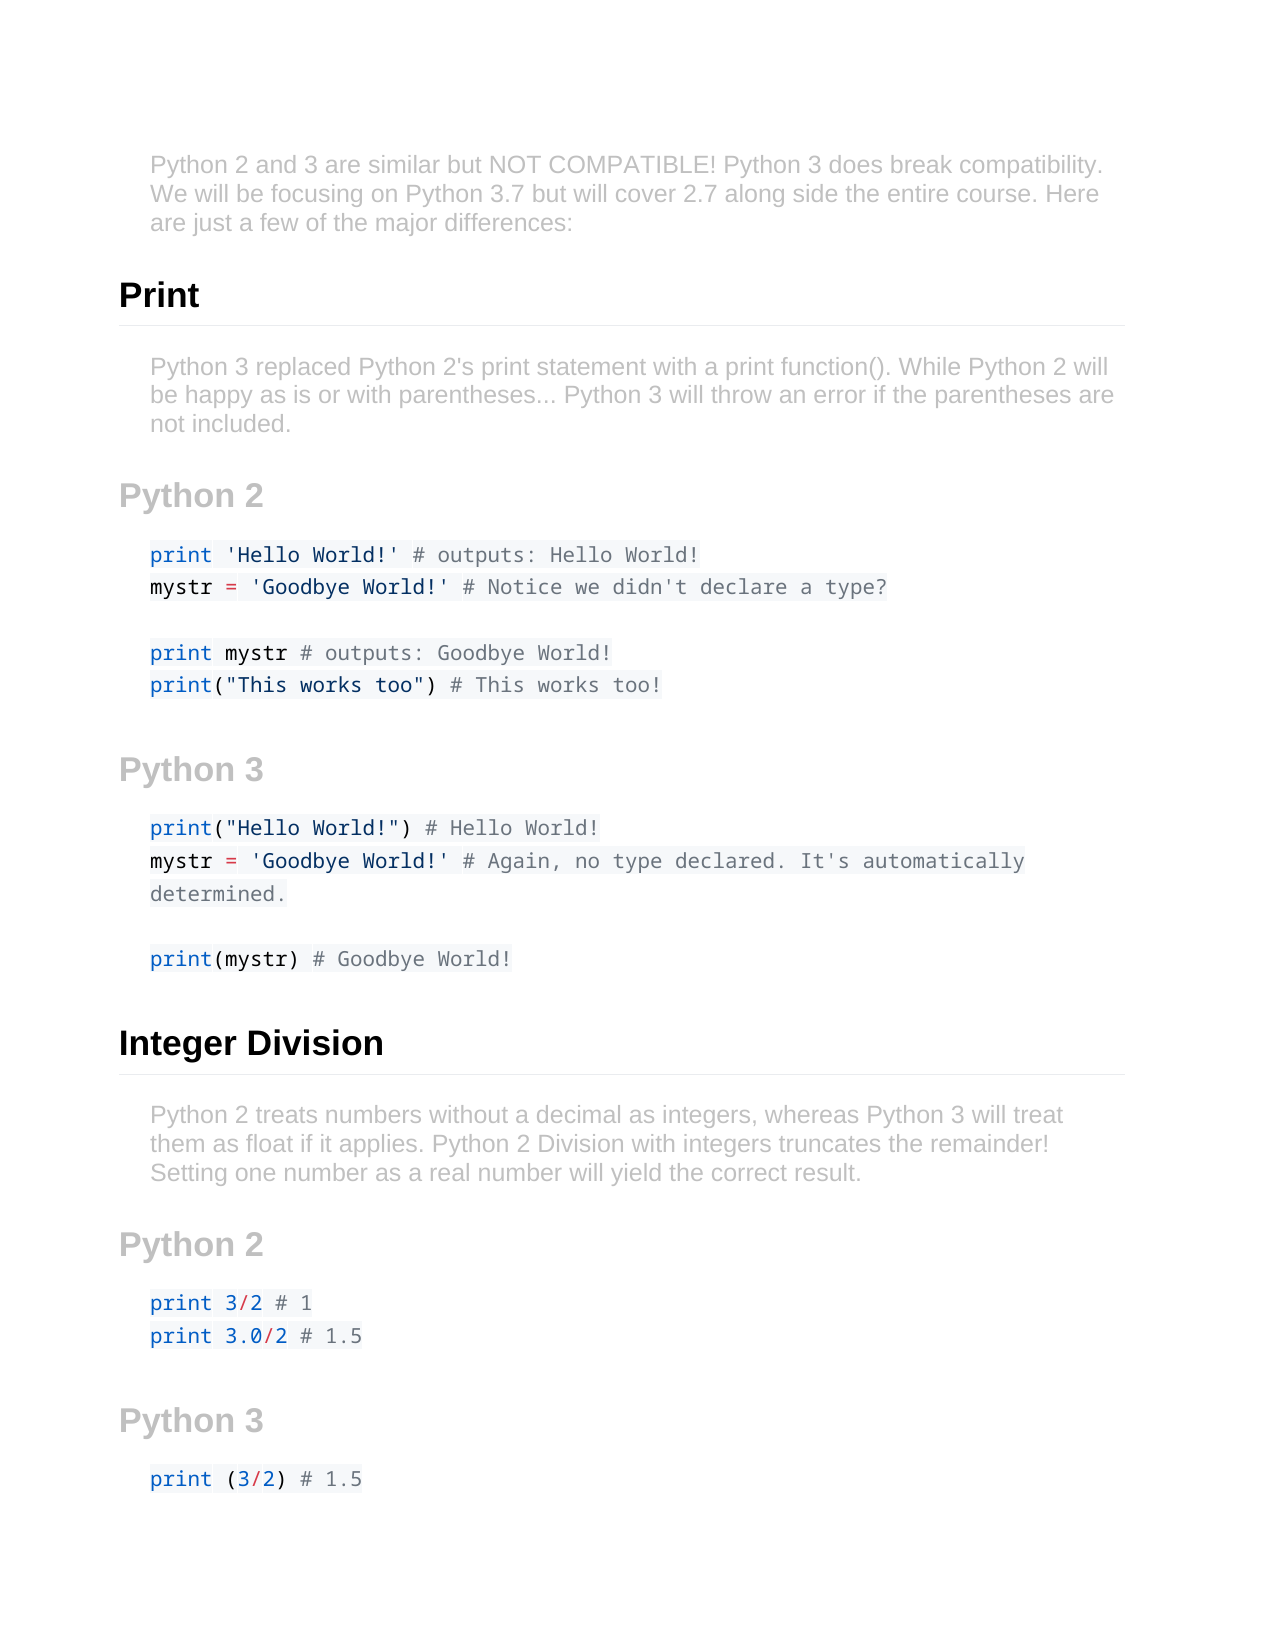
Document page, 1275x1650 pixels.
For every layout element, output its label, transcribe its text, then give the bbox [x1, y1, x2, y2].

text mystr = 'Goodbye World!' # Again, no type declared. It's automatically determined. [150, 846, 1125, 907]
text print mystr # outputs: Goodbye World! [150, 638, 1125, 666]
text print 3.0/2 # 1.5 [150, 1321, 1125, 1349]
text print(mystr) # Goodbye World! [150, 944, 1125, 972]
text print 'Hello World!' # outputs: Hello World! [150, 540, 1125, 568]
subtitle Python 2 [119, 1224, 1125, 1263]
text Python 3 replaced Python 2's print statement with a print function(). While Python 2 will be happy as is or with parentheses... Python 3 will throw an error if the parentheses are not included. [150, 351, 1125, 438]
subtitle Python 2 [119, 475, 1125, 515]
text print (3/2) # 1.5 [150, 1464, 1125, 1493]
subtitle Integer Division [119, 1022, 1125, 1074]
subtitle Python 3 [119, 1400, 1125, 1439]
text print("This works too") # This works too! [150, 670, 1125, 699]
subtitle Print [119, 274, 1125, 325]
text Python 2 treats numbers without a decimal as integers, whereas Python 3 will treat them as float if it applies. Python 2 Division with integers truncates the remainder! Setting one number as a real number will yield the correct result. [150, 1100, 1125, 1186]
text print("Hello World!") # Hello World! [150, 813, 1125, 842]
subtitle Python 3 [119, 749, 1125, 788]
text print 3/2 # 1 [150, 1288, 1125, 1317]
text mystr = 'Goodbye World!' # Notice we didn't declare a type? [150, 572, 1125, 601]
text Python 2 and 3 are similar but NOT COMPATIBLE! Python 3 does break compatibility. We will be focusing on Python 3.7 but will cover 2.7 along side the entire course. Here are just a few of the major differences: [150, 150, 1125, 236]
